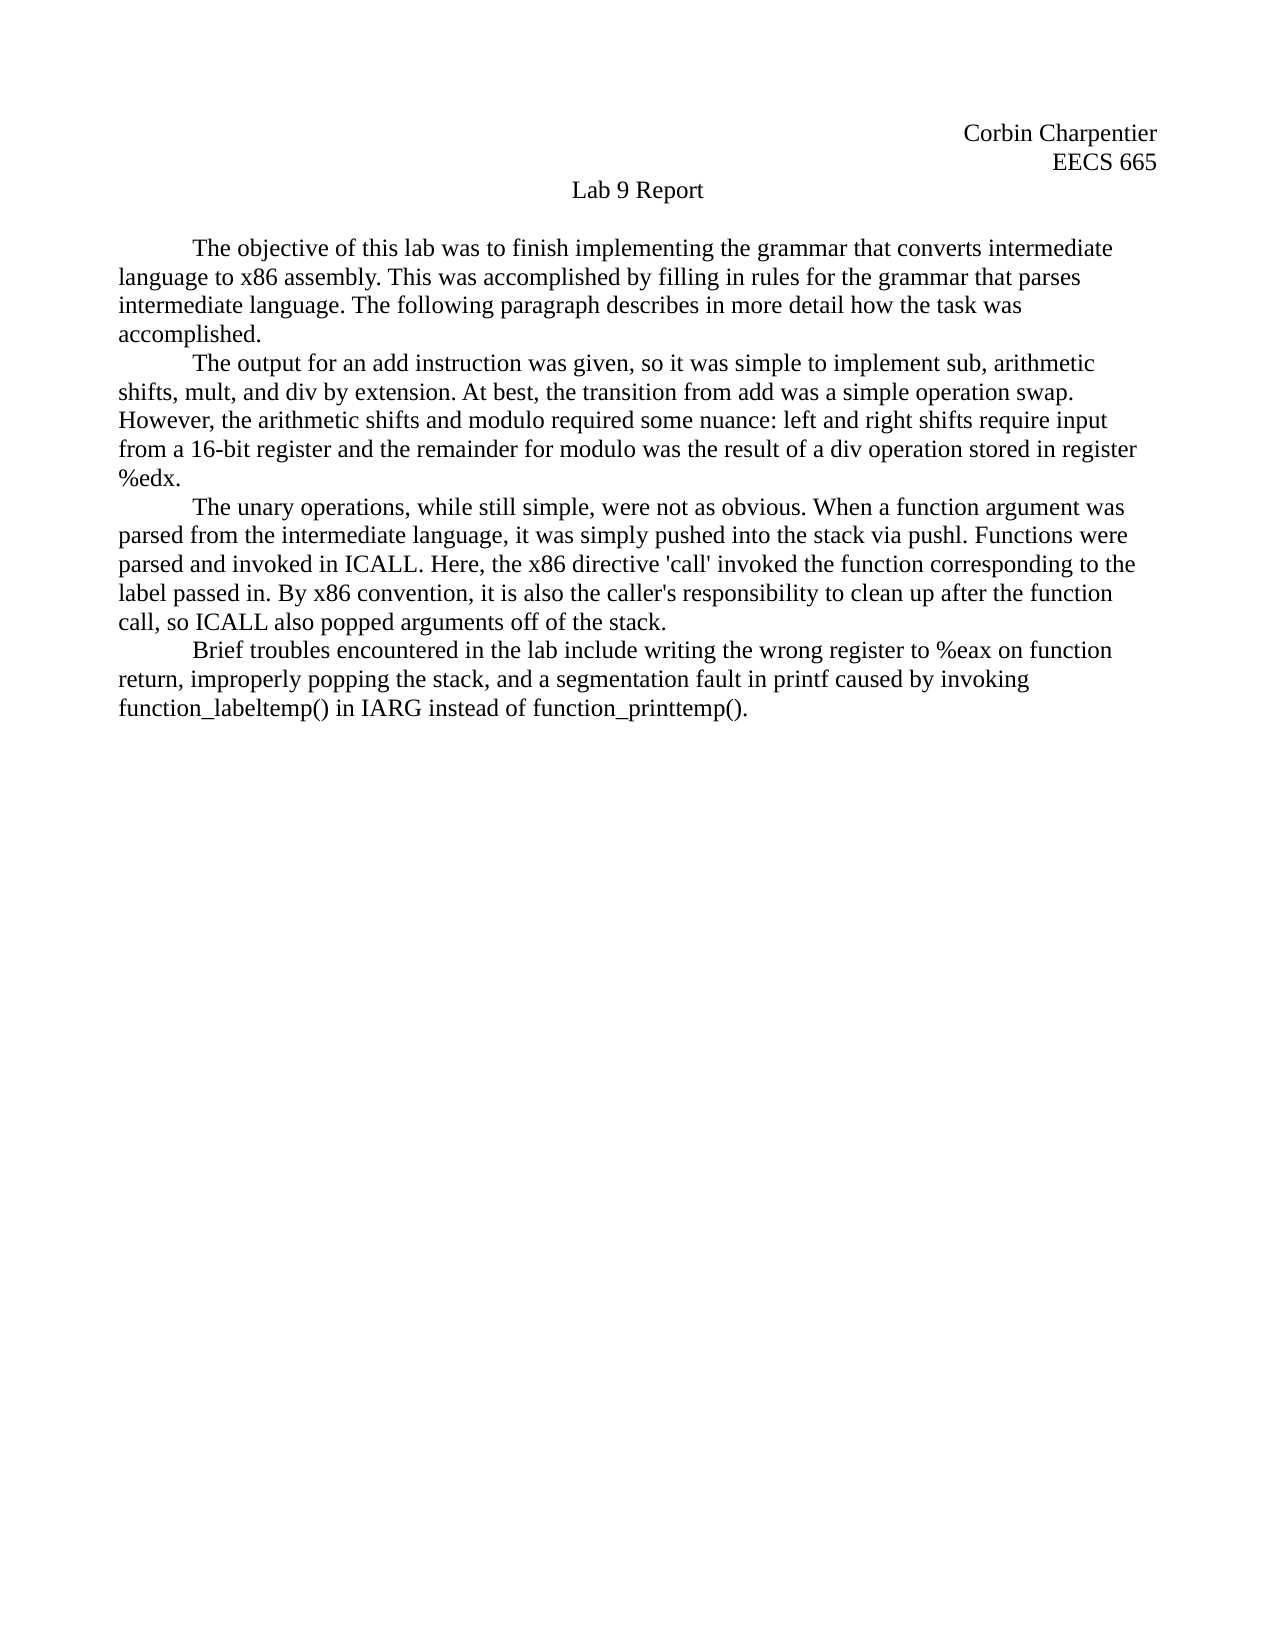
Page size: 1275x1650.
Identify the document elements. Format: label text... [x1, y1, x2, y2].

text Corbin Charpentier [118, 118, 1157, 147]
text The objective of this lab was to finish implementing the grammar that converts intermediate language to x86 assembly. This was accomplished by filling in rules for the grammar that parses intermediate language. The following paragraph describes in more detail how the task was accomplished. [118, 233, 1157, 348]
text EECS 665 [118, 147, 1157, 176]
text Brief troubles encountered in the lab include writing the wrong register to %eax on function return, improperly popping the stack, and a segmentation fault in printf caused by invoking function_labeltemp() in IARG instead of function_printtemp(). [118, 636, 1157, 722]
text Lab 9 Report [118, 176, 1157, 204]
text The unary operations, while still simple, were not as obvious. When a function argument was parsed from the intermediate language, it was simply pushed into the stack via pushl. Functions were parsed and invoked in ICALL. Here, the x86 directive 'call' invoked the function corresponding to the label passed in. By x86 convention, it is also the caller's responsibility to clean up after the function call, so ICALL also popped arguments off of the stack. [118, 492, 1157, 636]
text The output for an add instruction was given, so it was simple to implement sub, arithmetic shifts, mult, and div by extension. At best, the transition from add was a simple operation swap. However, the arithmetic shifts and modulo required some nuance: left and right shifts require input from a 16-bit register and the remainder for modulo was the result of a div operation stored in register %edx. [118, 348, 1157, 492]
